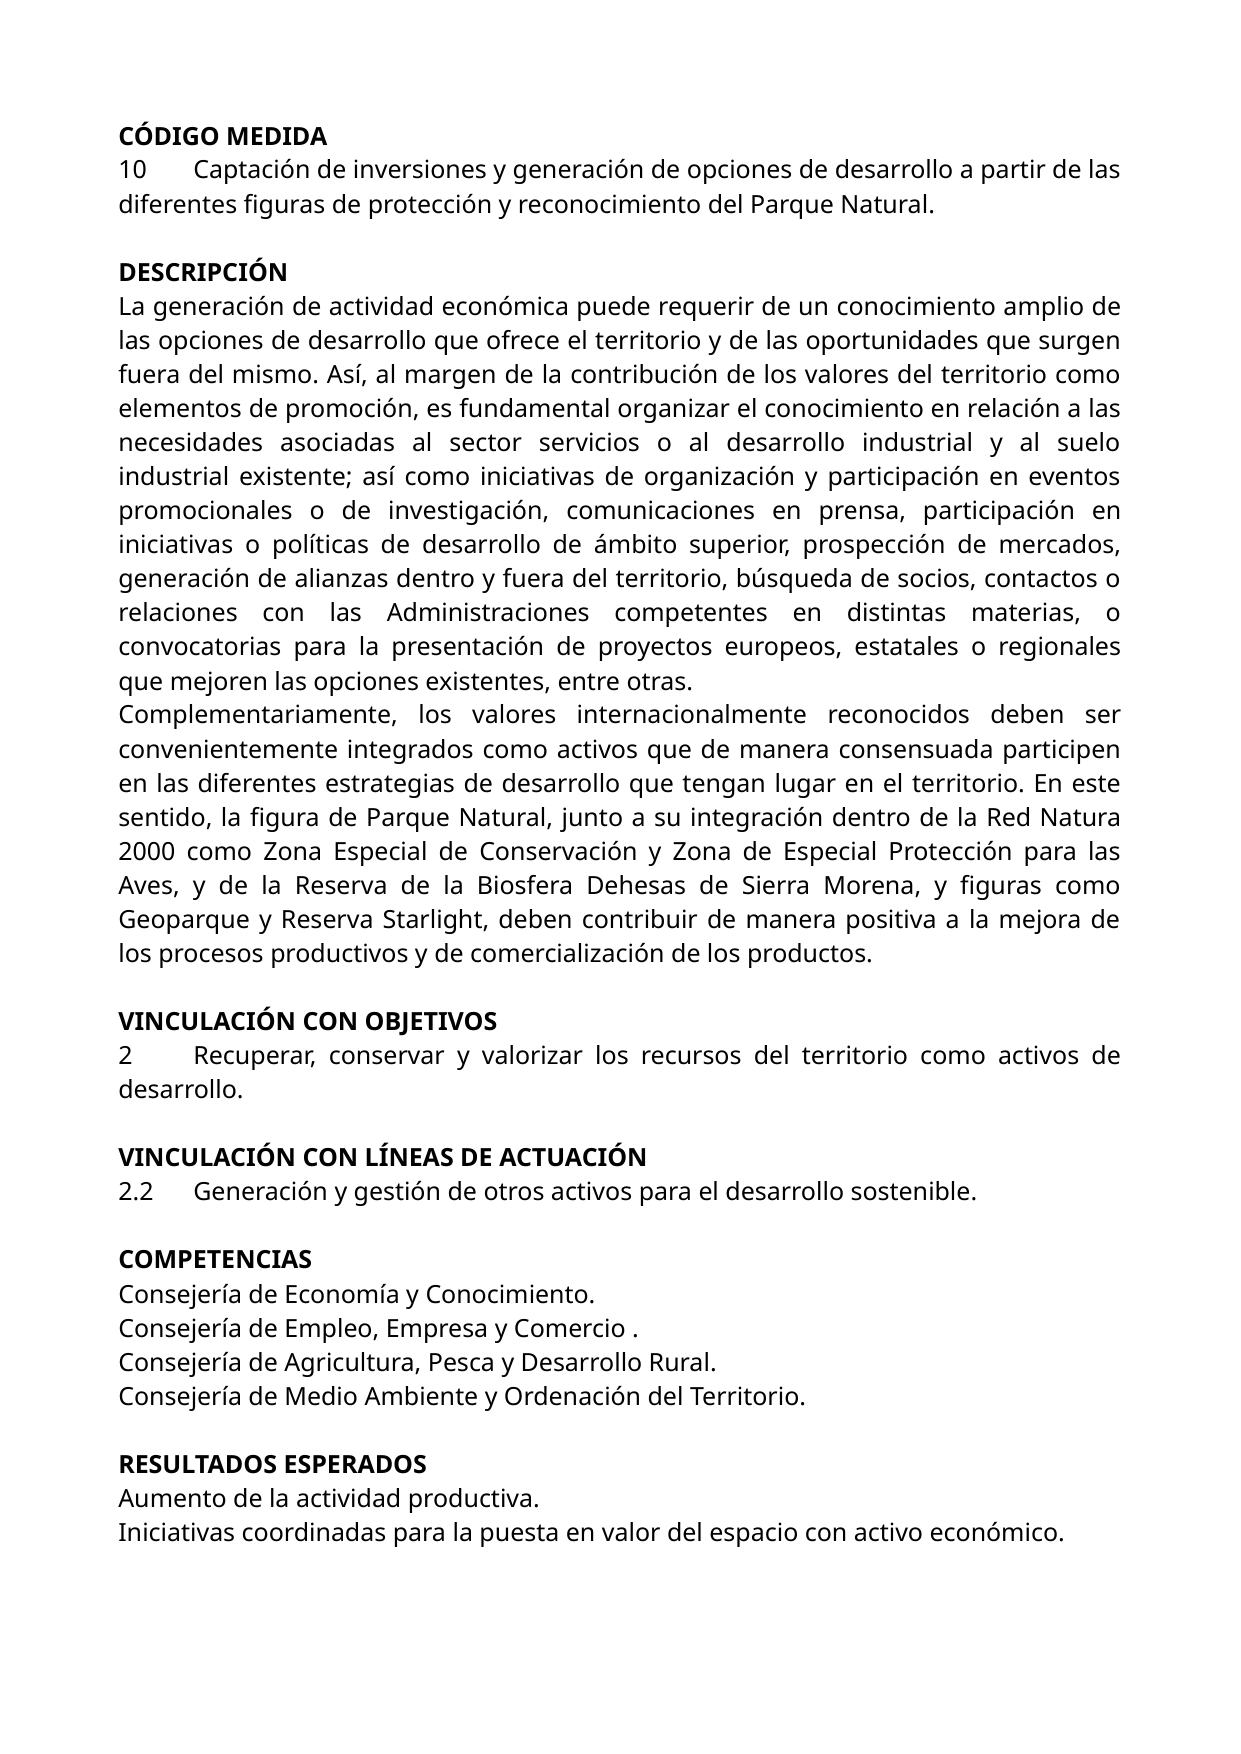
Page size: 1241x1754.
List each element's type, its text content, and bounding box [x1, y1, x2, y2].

text RESULTADOS ESPERADOS [118, 1447, 1122, 1481]
text VINCULACIÓN CON OBJETIVOS [118, 1004, 1122, 1038]
text Aumento de la actividad productiva. [118, 1481, 1122, 1515]
text Complementariamente, los valores internacionalmente reconocidos deben ser convenientemente integrados como activos que de manera consensuada participen en las diferentes estrategias de desarrollo que tengan lugar en el territorio. En este sentido, la figura de Parque Natural, junto a su integración dentro de la Red Natura 2000 como Zona Especial de Conservación y Zona de Especial Protección para las Aves, y de la Reserva de la Biosfera Dehesas de Sierra Morena, y figuras como Geoparque y Reserva Starlight, deben contribuir de manera positiva a la mejora de los procesos productivos y de comercialización de los productos. [118, 697, 1122, 970]
text 2.2 Generación y gestión de otros activos para el desarrollo sostenible. [118, 1174, 1122, 1208]
text VINCULACIÓN CON LÍNEAS DE ACTUACIÓN [118, 1140, 1122, 1174]
text Iniciativas coordinadas para la puesta en valor del espacio con activo económico. [118, 1515, 1122, 1549]
text CÓDIGO MEDIDA [118, 118, 1122, 152]
text DESCRIPCIÓN [118, 254, 1122, 288]
text Consejería de Medio Ambiente y Ordenación del Territorio. [118, 1378, 1122, 1412]
text La generación de actividad económica puede requerir de un conocimiento amplio de las opciones de desarrollo que ofrece el territorio y de las oportunidades que surgen fuera del mismo. Así, al margen de la contribución de los valores del territorio como elementos de promoción, es fundamental organizar el conocimiento en relación a las necesidades asociadas al sector servicios o al desarrollo industrial y al suelo industrial existente; así como iniciativas de organización y participación en eventos promocionales o de investigación, comunicaciones en prensa, participación en iniciativas o políticas de desarrollo de ámbito superior, prospección de mercados, generación de alianzas dentro y fuera del territorio, búsqueda de socios, contactos o relaciones con las Administraciones competentes en distintas materias, o convocatorias para la presentación de proyectos europeos, estatales o regionales que mejoren las opciones existentes, entre otras. [118, 288, 1122, 697]
text Consejería de Agricultura, Pesca y Desarrollo Rural. [118, 1344, 1122, 1378]
text Consejería de Economía y Conocimiento. [118, 1276, 1122, 1310]
text COMPETENCIAS [118, 1242, 1122, 1276]
text 2 Recuperar, conservar y valorizar los recursos del territorio como activos de desarrollo. [118, 1038, 1122, 1106]
text 10 Captación de inversiones y generación de opciones de desarrollo a partir de las diferentes figuras de protección y reconocimiento del Parque Natural. [118, 152, 1122, 220]
text Consejería de Empleo, Empresa y Comercio . [118, 1310, 1122, 1344]
